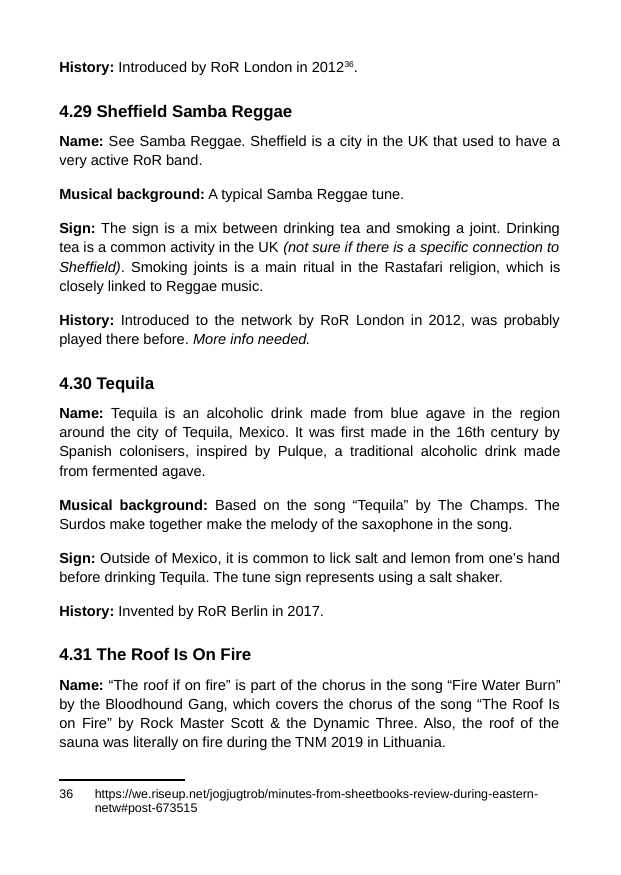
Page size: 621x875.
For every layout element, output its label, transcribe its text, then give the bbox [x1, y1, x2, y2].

text Name: See Samba Reggae. Sheffield is a city in the UK that used to have a very active RoR band. [59, 133, 561, 169]
text Name: “The roof if on fire” is part of the chorus in the song “Fire Water Burn” by the Bloodhound Gang, which covers the chorus of the song “The Roof Is on Fire” by Rock Master Scott & the Dynamic Three. Also, the roof of the sauna was literally on fire during the TNM 2019 in Lithuania. [59, 676, 561, 751]
text Name: Tequila is an alcoholic drink made from blue agave in the region around the city of Tequila, Mexico. It was first made in the 16th century by Spanish colonisers, inspired by Pulque, a traditional alcoholic drink made from fermented agave. [59, 404, 561, 479]
subtitle Tequila [59, 373, 561, 393]
text Sign: The sign is a mix between drinking tea and smoking a joint. Drinking tea is a common activity in the UK (not sure if there is a specific connection to Sheffield). Smoking joints is a main ritual in the Rastafari religion, which is closely linked to Reggae music. [59, 220, 561, 294]
subtitle The Roof Is On Fire [59, 645, 561, 664]
text Sign: Outside of Mexico, it is common to lick salt and lemon from one’s hand before drinking Tequila. The tune sign represents using a salt shaker. [59, 549, 561, 585]
text History: Introduced by RoR London in 2012. [59, 59, 561, 76]
text History: Invented by RoR Berlin in 2017. [59, 602, 561, 619]
text Musical background: A typical Samba Reggae tune. [59, 186, 561, 203]
text History: Introduced to the network by RoR London in 2012, was probably played there before. More info needed. [59, 311, 561, 347]
text https://we.riseup.net/jogjugtrob/minutes-from-sheetbooks-review-during-eastern-netw#post-673515 [59, 786, 561, 815]
subtitle Sheffield Samba Reggae [59, 102, 561, 121]
text Musical background: Based on the song “Tequila” by The Champs. The Surdos make together make the melody of the saxophone in the song. [59, 496, 561, 532]
